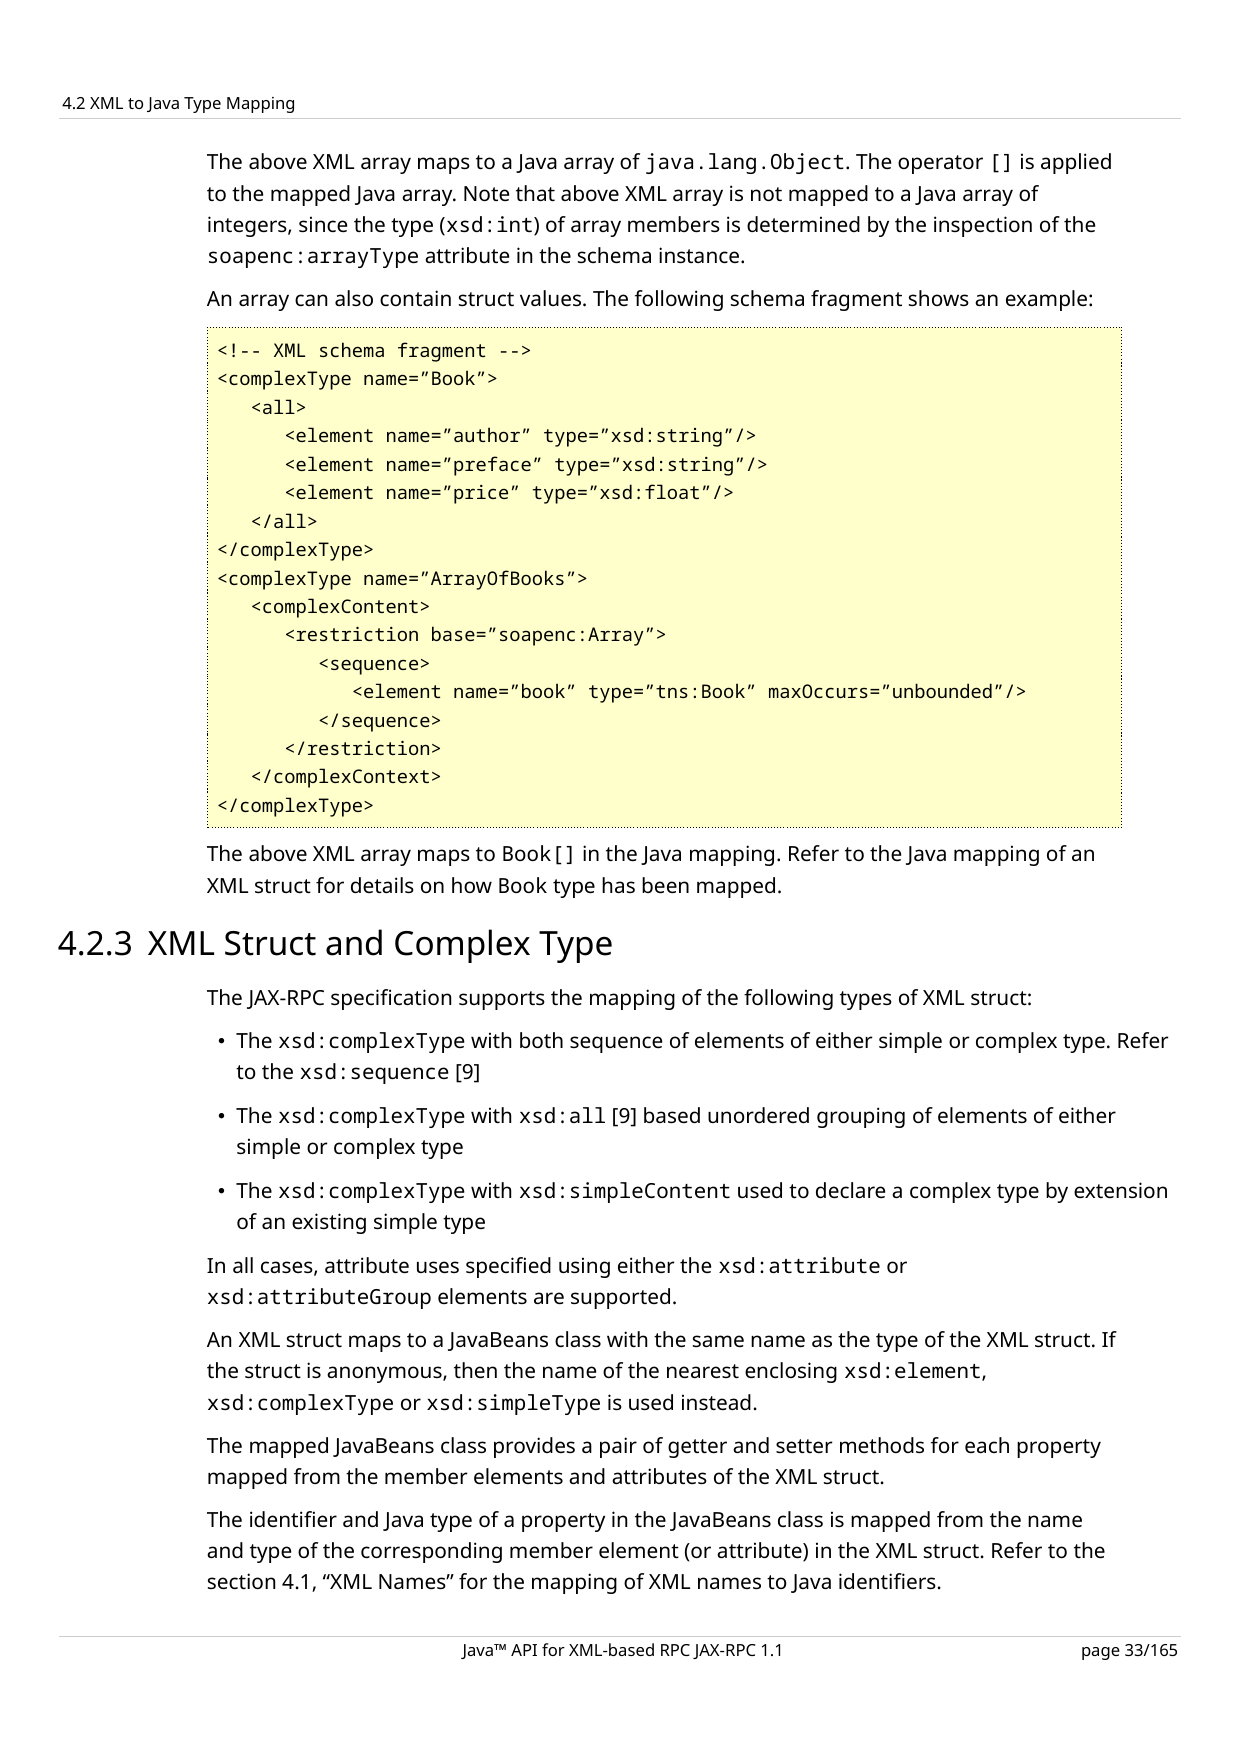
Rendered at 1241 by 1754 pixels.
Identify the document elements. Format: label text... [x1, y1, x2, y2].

list <sequence> [207, 640, 1122, 668]
list <complexType name=”ArrayOfBooks”> [207, 555, 1122, 583]
list </sequence> [207, 697, 1122, 725]
list <restriction base=”soapenc:Array”> [207, 612, 1122, 640]
list </complexType> [207, 782, 1122, 828]
text The identifier and Java type of a property in the JavaBeans class is mapped from the name and type of the corresponding member element (or attribute) in the XML struct. Refer to the section 4.1, “XML Names” for the mapping of XML names to Java identifiers. [207, 1505, 1122, 1596]
list The xsd:complexType with xsd:simpleContent used to declare a complex type by extension of an existing simple type [221, 1176, 1181, 1236]
list <complexType name=”Book”> [207, 356, 1122, 384]
list <!-- XML schema fragment --> [207, 327, 1122, 356]
list <element name=”preface” type=”xsd:string”/> [207, 441, 1122, 469]
text The above XML array maps to Book[] in the Java mapping. Refer to the Java mapping of an XML struct for details on how Book type has been mapped. [207, 839, 1122, 899]
text In all cases, attribute uses specified using either the xsd:attribute or xsd:attributeGroup elements are supported. [207, 1251, 1122, 1311]
list </restriction> [207, 725, 1122, 754]
list The xsd:complexType with xsd:all [9] based unordered grouping of elements of either simple or complex type [221, 1101, 1181, 1161]
list <element name=”author” type=”xsd:string”/> [207, 413, 1122, 441]
list </complexType> [207, 526, 1122, 555]
list <element name=”book” type=”tns:Book” maxOccurs=”unbounded”/> [207, 668, 1122, 697]
text The mapped JavaBeans class provides a pair of getter and setter methods for each property mapped from the member elements and attributes of the XML struct. [207, 1431, 1122, 1490]
text The above XML array maps to a Java array of java.lang.Object. The operator [] is applied to the mapped Java array. Note that above XML array is not mapped to a Java array of integers, since the type (xsd:int) of array members is determined by the inspection of the soapenc:arrayType attribute in the schema instance. [207, 147, 1122, 270]
list </all> [207, 498, 1122, 526]
text An XML struct maps to a JavaBeans class with the same name as the type of the XML struct. If the struct is anonymous, then the name of the nearest enclosing xsd:element, xsd:complexType or xsd:simpleType is used instead. [207, 1325, 1122, 1416]
list <element name=”price” type=”xsd:float”/> [207, 469, 1122, 498]
list The xsd:complexType with both sequence of elements of either simple or complex type. Refer to the xsd:sequence [9] [221, 1026, 1181, 1086]
text The JAX-RPC specification supports the mapping of the following types of XML struct: [207, 983, 1122, 1011]
list </complexContext> [207, 754, 1122, 782]
text An array can also contain struct values. The following schema fragment shows an example: [207, 284, 1122, 313]
subtitle XML Struct and Complex Type [133, 920, 1181, 965]
list <complexContent> [207, 583, 1122, 612]
list <all> [207, 384, 1122, 413]
